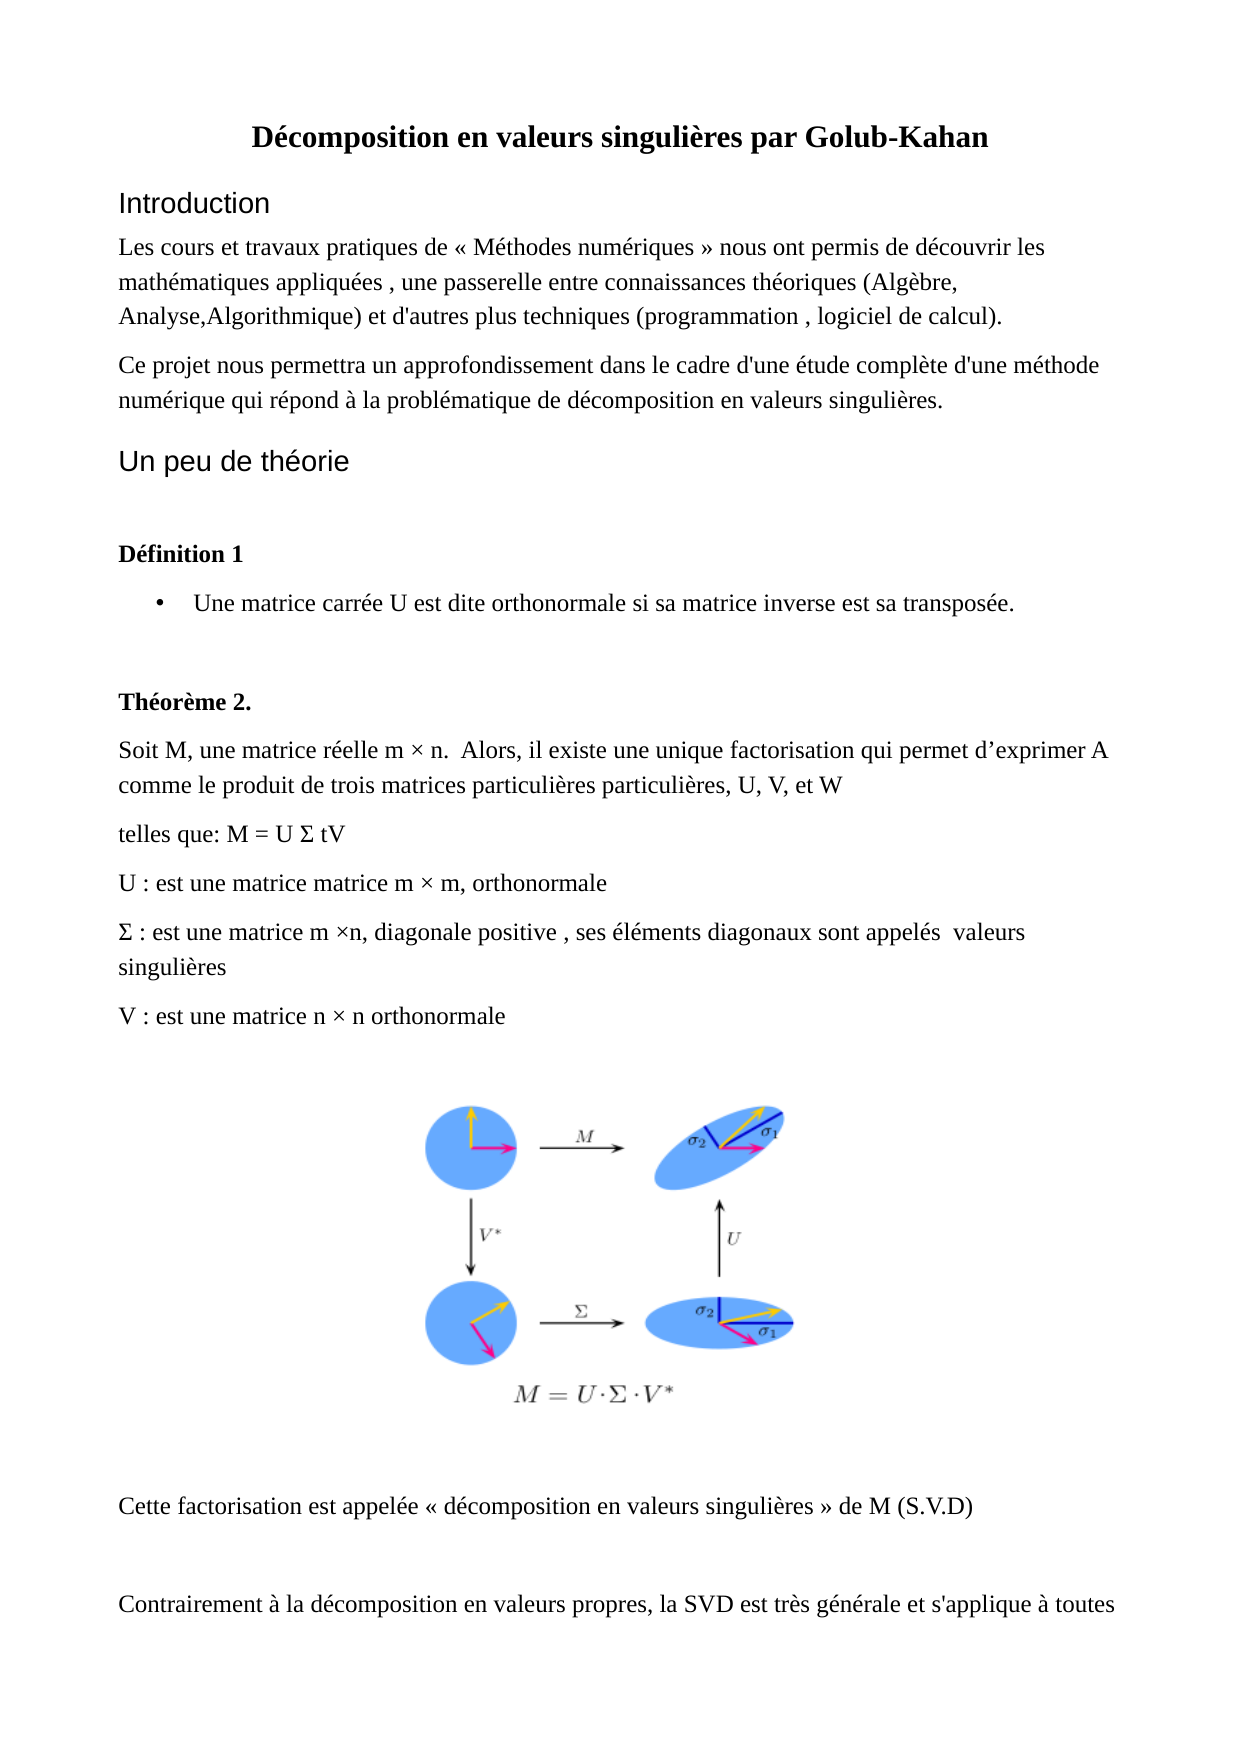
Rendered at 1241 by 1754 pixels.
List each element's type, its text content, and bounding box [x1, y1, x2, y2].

text Théorème 2. [118, 687, 1122, 715]
text telles que: M = U Σ tV [118, 819, 1122, 848]
subtitle Un peu de théorie [118, 444, 1122, 478]
text Contrairement à la décomposition en valeurs propres, la SVD est très générale et s'applique à toutes [118, 1589, 1122, 1618]
text Cette factorisation est appelée « décomposition en valeurs singulières » de M (S.V.D) [118, 1491, 1122, 1520]
text Ce projet nous permettra un approfondissement dans le cadre d'une étude complète d'une méthode numérique qui répond à la problématique de décomposition en valeurs singulières. [118, 350, 1122, 413]
list Une matrice carrée U est dite orthonormale si sa matrice inverse est sa transposée. [156, 588, 1122, 617]
text Les cours et travaux pratiques de « Méthodes numériques » nous ont permis de découvrir les mathématiques appliquées , une passerelle entre connaissances théoriques (Algèbre, Analyse,Algorithmique) et d'autres plus techniques (programmation , logiciel de calcul). [118, 232, 1122, 330]
text U : est une matrice matrice m × m, orthonormale [118, 868, 1122, 897]
text V : est une matrice n × n orthonormale [118, 1001, 1122, 1029]
text Décomposition en valeurs singulières par Golub-Kahan [118, 118, 1122, 154]
picture [414, 1095, 815, 1429]
text Soit M, une matrice réelle m × n. Alors, il existe une unique factorisation qui permet d’exprimer A comme le produit de trois matrices particulières particulières, U, V, et W [118, 736, 1122, 799]
subtitle Introduction [118, 186, 1122, 220]
text Définition 1 [118, 539, 1122, 568]
text Σ : est une matrice m ×n, diagonale positive , ses éléments diagonaux sont appelés valeurs singulières [118, 917, 1122, 981]
